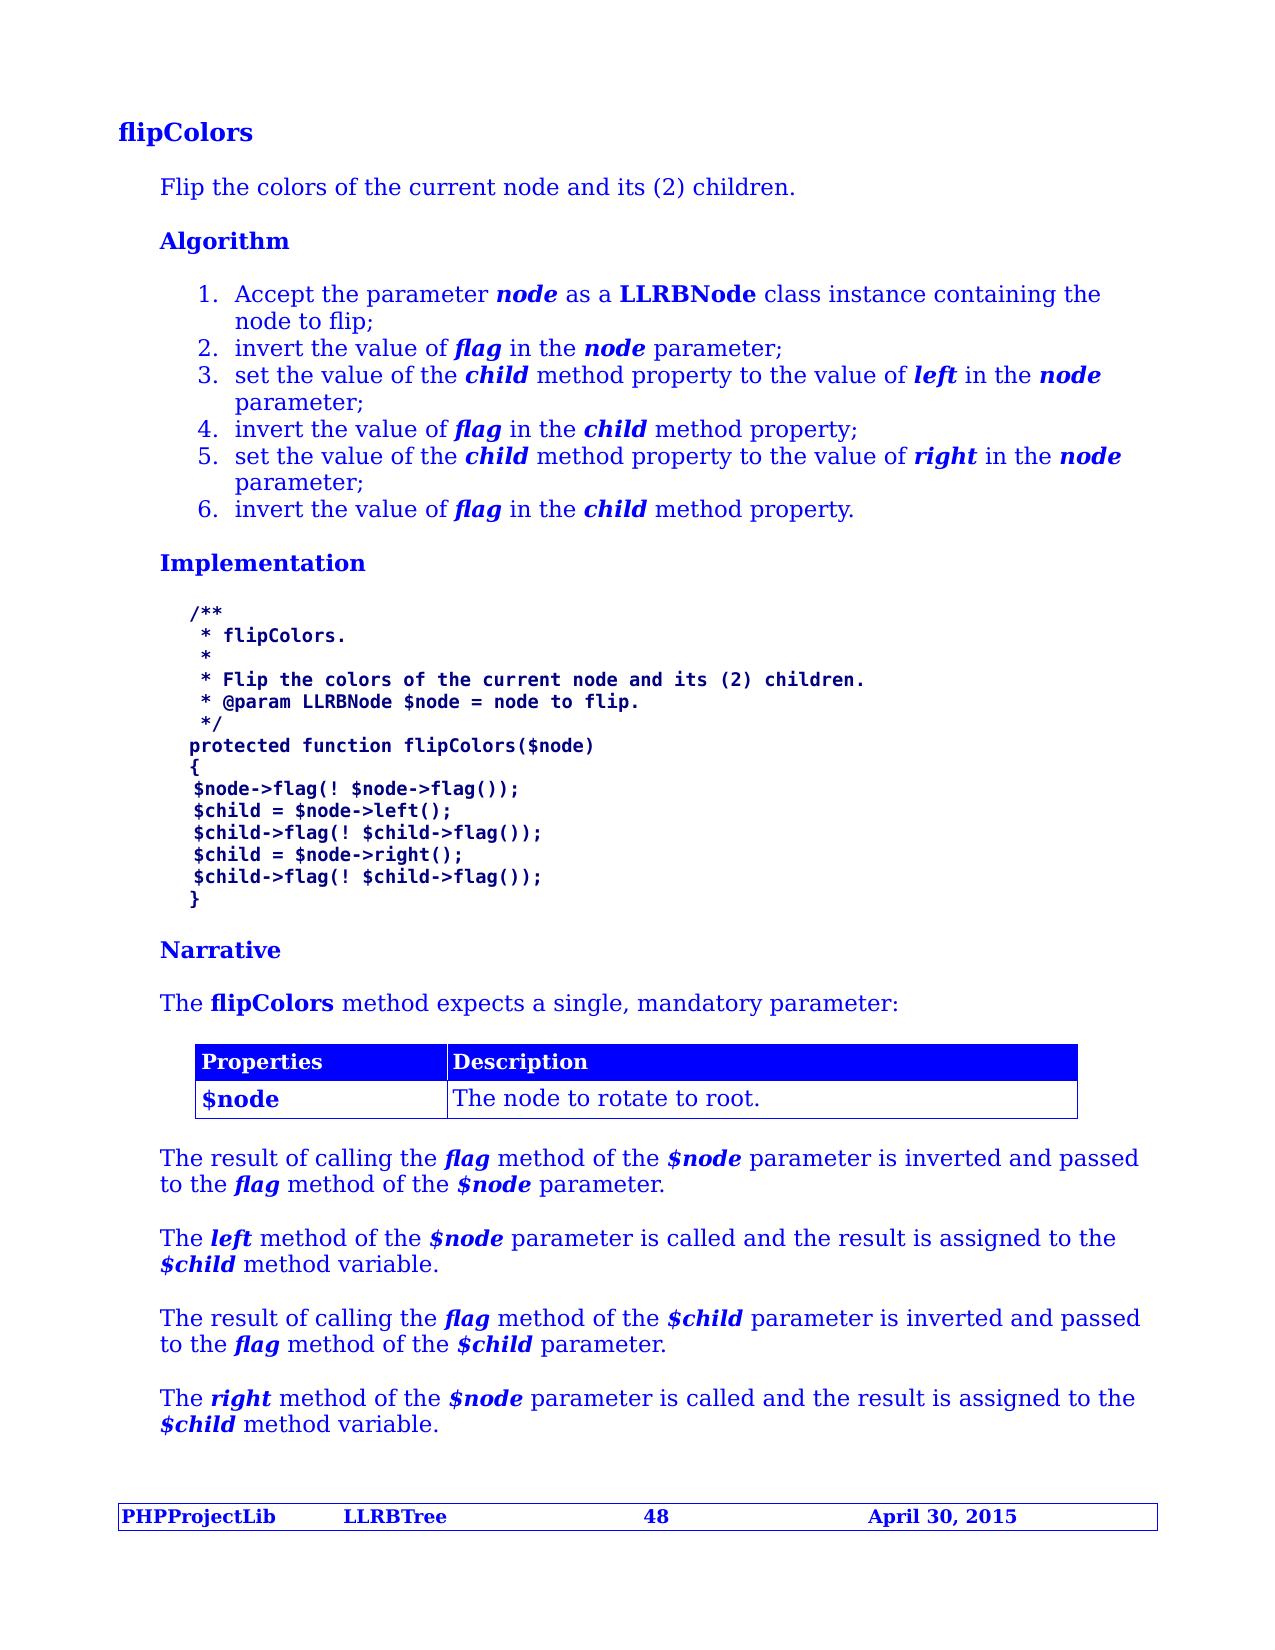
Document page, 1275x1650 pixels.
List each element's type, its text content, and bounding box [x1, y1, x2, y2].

list protected function flipColors($node) [189, 734, 1157, 756]
list { [189, 756, 1157, 778]
list * Flip the colors of the current node and its (2) children. [189, 669, 1157, 691]
list * @param LLRBNode $node = node to flip. [189, 691, 1157, 713]
table_cell The node to rotate to root. [448, 1081, 1077, 1118]
text Narrative [159, 936, 1157, 963]
text Implementation [159, 550, 1157, 577]
list $child = $node->left(); [189, 800, 1157, 822]
list } [189, 888, 1157, 909]
list * [189, 647, 1157, 669]
list $node->flag(! $node->flag()); [189, 778, 1157, 800]
table_header Properties [196, 1045, 447, 1080]
text The left method of the $node parameter is called and the result is assigned to the $child method variable. [159, 1225, 1157, 1278]
text The result of calling the flag method of the $node parameter is inverted and passed to the flag method of the $node parameter. [159, 1145, 1157, 1198]
list $child->flag(! $child->flag()); [189, 822, 1157, 844]
text The flipColors method expects a single, mandatory parameter: [159, 990, 1157, 1017]
list $child->flag(! $child->flag()); [189, 866, 1157, 888]
list Accept the parameter node as a LLRBNode class instance containing the node to flip; [197, 281, 1157, 335]
list set the value of the child method property to the value of right in the node parameter; [197, 442, 1157, 496]
table_cell $node [196, 1081, 447, 1118]
list /** [189, 603, 1157, 625]
list $child = $node->right(); [189, 844, 1157, 866]
table_header Description [448, 1045, 1077, 1080]
text The result of calling the flag method of the $child parameter is inverted and passed to the flag method of the $child parameter. [159, 1305, 1157, 1358]
text The right method of the $node parameter is called and the result is assigned to the $child method variable. [159, 1385, 1157, 1438]
text Algorithm [159, 227, 1157, 254]
list invert the value of flag in the node parameter; [197, 335, 1157, 362]
list * flipColors. [189, 625, 1157, 647]
title flipColors [118, 118, 1157, 147]
text Flip the colors of the current node and its (2) children. [159, 174, 1157, 201]
list invert the value of flag in the child method property. [197, 496, 1157, 523]
list */ [189, 713, 1157, 734]
list invert the value of flag in the child method property; [197, 416, 1157, 442]
list set the value of the child method property to the value of left in the node parameter; [197, 362, 1157, 416]
